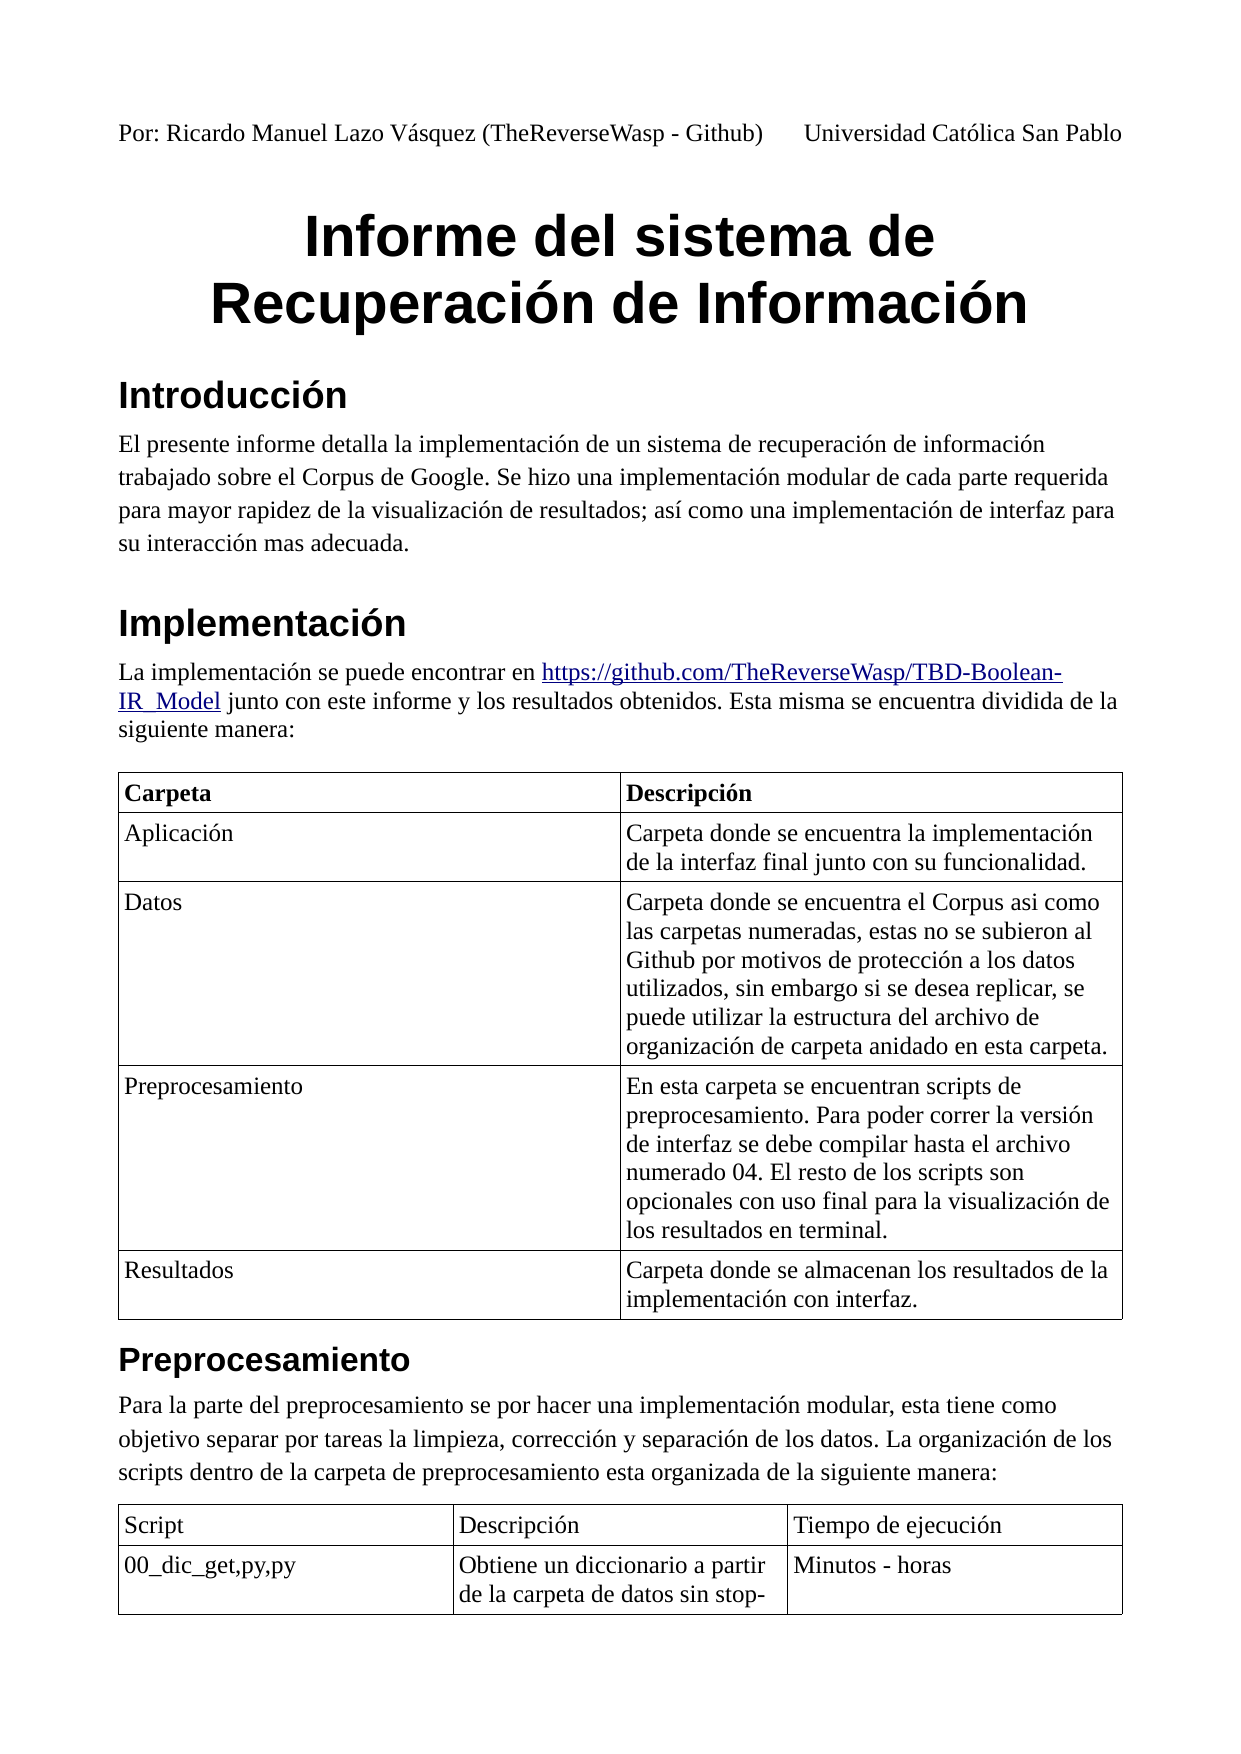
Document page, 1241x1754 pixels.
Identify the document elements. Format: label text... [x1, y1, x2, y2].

table_cell Minutos - horas [788, 1546, 1122, 1614]
table_header Tiempo de ejecución [788, 1505, 1122, 1544]
table_cell Aplicación [119, 813, 620, 881]
table_cell Resultados [119, 1251, 620, 1318]
table_cell Carpeta donde se encuentra la implementación de la interfaz final junto con su funcionalidad. [621, 813, 1122, 881]
text El presente informe detalla la implementación de un sistema de recuperación de información trabajado sobre el Corpus de Google. Se hizo una implementación modular de cada parte requerida para mayor rapidez de la visualización de resultados; así como una implementación de interfaz para su interacción mas adecuada. [118, 429, 1122, 557]
table_cell Datos [119, 882, 620, 1065]
table_cell En esta carpeta se encuentran scripts de preprocesamiento. Para poder correr la versión de interfaz se debe compilar hasta el archivo numerado 04. El resto de los scripts son opcionales con uso final para la visualización de los resultados en terminal. [621, 1066, 1122, 1249]
table_cell Obtiene un diccionario a partir de la carpeta de datos sin stop- [454, 1546, 787, 1614]
text La implementación se puede encontrar en https://github.com/TheReverseWasp/TBD-Boolean-IR_Model junto con este informe y los resultados obtenidos. Esta misma se encuentra dividida de la siguiente manera: [118, 657, 1122, 743]
subtitle Implementación [118, 601, 1122, 644]
text Para la parte del preprocesamiento se por hacer una implementación modular, esta tiene como objetivo separar por tareas la limpieza, corrección y separación de los datos. La organización de los scripts dentro de la carpeta de preprocesamiento esta organizada de la siguiente manera: [118, 1391, 1122, 1485]
table_cell Carpeta donde se encuentra el Corpus asi como las carpetas numeradas, estas no se subieron al Github por motivos de protección a los datos utilizados, sin embargo si se desea replicar, se puede utilizar la estructura del archivo de organización de carpeta anidado en esta carpeta. [621, 882, 1122, 1065]
subtitle Preprocesamiento [118, 1339, 1122, 1378]
table_cell Preprocesamiento [119, 1066, 620, 1249]
table_header Descripción [454, 1505, 787, 1544]
table_cell 00_dic_get,py,py [119, 1546, 453, 1614]
subtitle Introducción [118, 373, 1122, 417]
table_header Carpeta [119, 773, 620, 812]
table_cell Carpeta donde se almacenan los resultados de la implementación con interfaz. [621, 1251, 1122, 1318]
table_header Script [119, 1505, 453, 1544]
table_header Descripción [621, 773, 1122, 812]
title Informe del sistema de Recuperación de Información [118, 201, 1122, 336]
